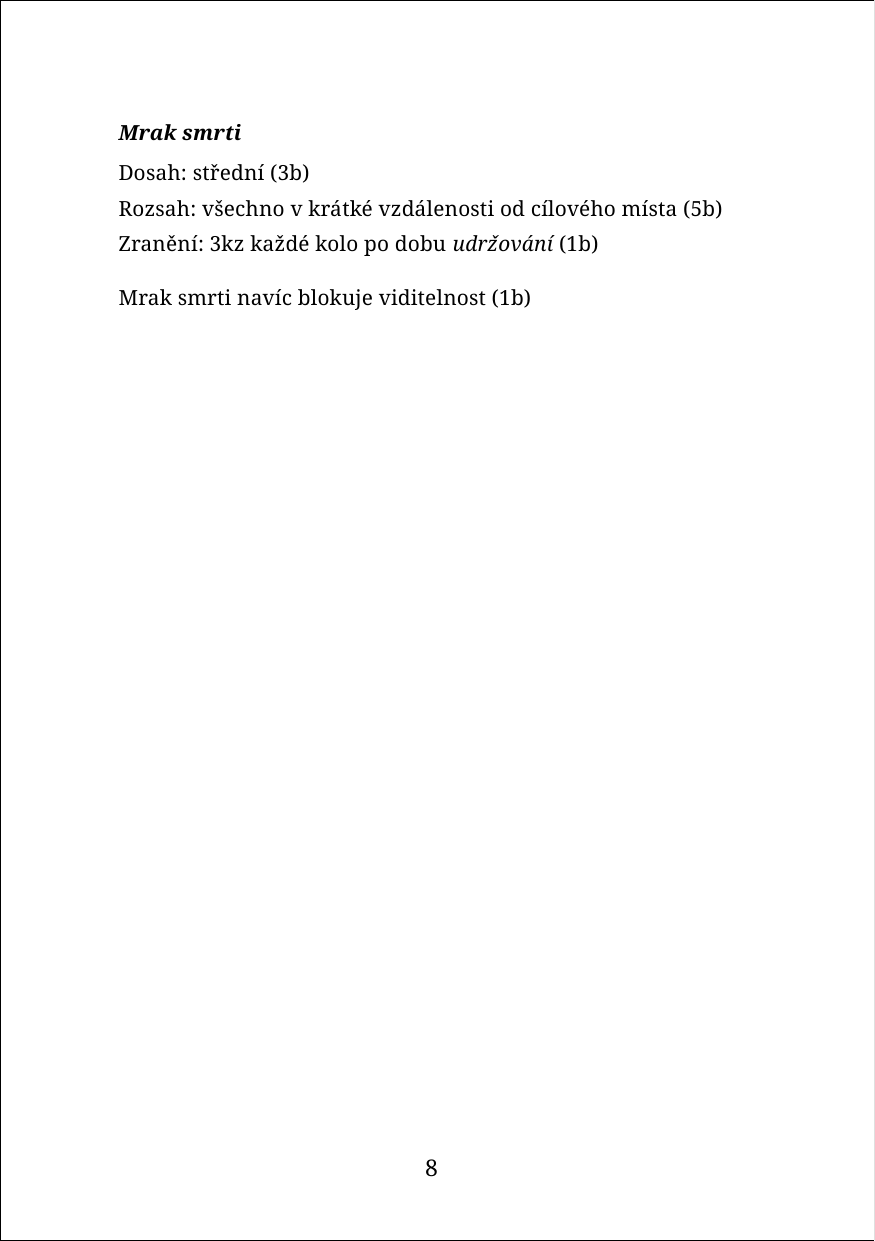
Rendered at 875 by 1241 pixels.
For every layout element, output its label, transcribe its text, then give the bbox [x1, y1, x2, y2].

text Dosah: střední (3b) Rozsah: všechno v krátké vzdálenosti od cílového místa (5b) Zranění: 3kz každé kolo po dobu udržování (1b) [118, 158, 756, 258]
text Mrak smrti navíc blokuje viditelnost (1b) [118, 283, 756, 311]
subtitle Mrak smrti [118, 118, 756, 147]
